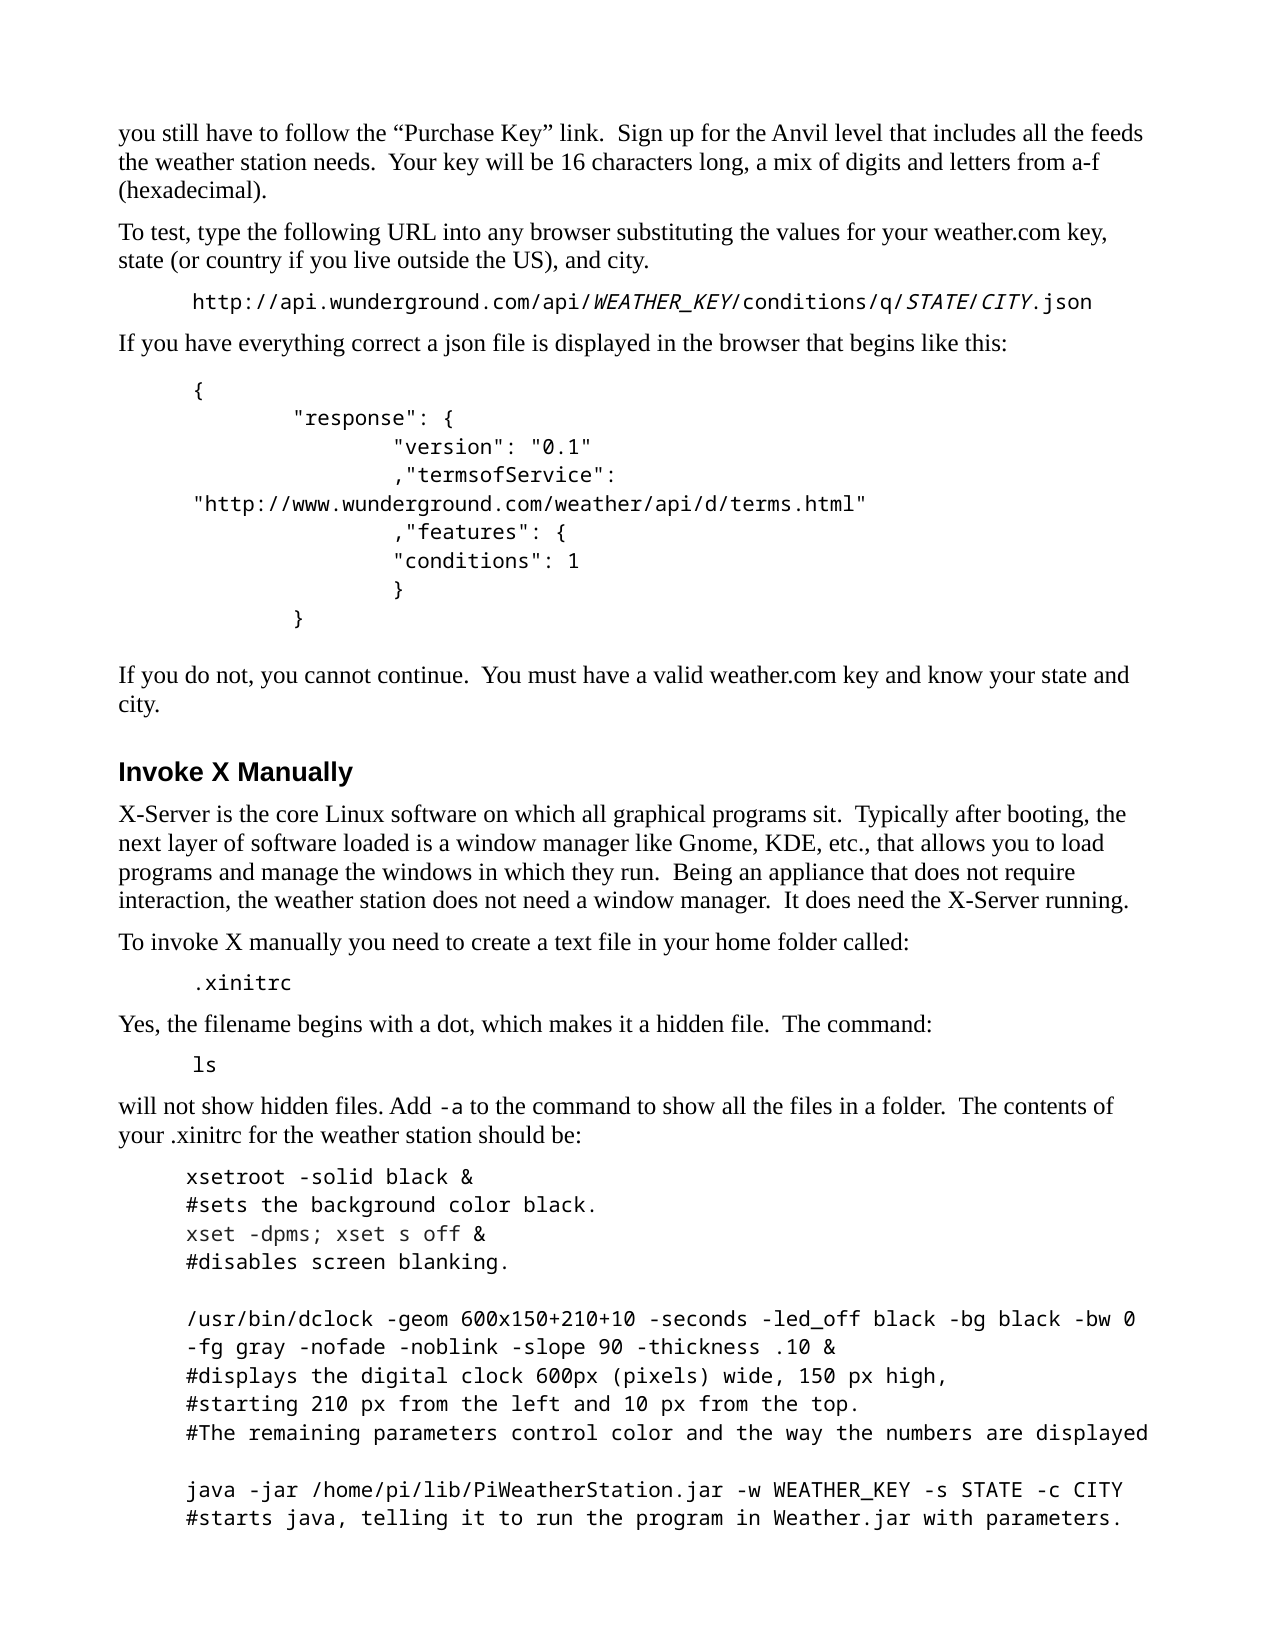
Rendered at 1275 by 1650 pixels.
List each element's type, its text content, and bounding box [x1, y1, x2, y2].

text Yes, the filename begins with a dot, which makes it a hidden file. The command: [118, 1009, 1157, 1038]
text ,"features": { [192, 517, 1157, 546]
text #disables screen blanking. [186, 1247, 1157, 1276]
text #starting 210 px from the left and 10 px from the top. [186, 1389, 1157, 1418]
text To invoke X manually you need to create a text file in your home folder called: [118, 927, 1157, 956]
text } [192, 574, 1157, 603]
text /usr/bin/dclock -geom 600x150+210+10 -seconds -led_off black -bg black -bw 0 -fg gray -nofade -noblink -slope 90 -thickness .10 & [186, 1304, 1157, 1361]
text { [192, 375, 1157, 403]
text xsetroot -solid black & [186, 1162, 1157, 1190]
text #sets the background color black. [186, 1190, 1157, 1219]
text ls [192, 1050, 1157, 1079]
text } [192, 603, 1157, 631]
text "version": "0.1" [192, 432, 1157, 460]
text will not show hidden files. Add -a to the command to show all the files in a folder. The contents of your .xinitrc for the weather station should be: [118, 1091, 1157, 1149]
text ,"termsofService": "http://www.wunderground.com/weather/api/d/terms.html" [192, 460, 1157, 517]
text If you do not, you cannot continue. You must have a valid weather.com key and know your state and city. [118, 661, 1157, 718]
text xset -dpms; xset s off & [186, 1219, 1157, 1247]
text #The remaining parameters control color and the way the numbers are displayed [186, 1418, 1157, 1446]
text If you have everything correct a json file is displayed in the browser that begins like this: [118, 328, 1157, 357]
text X-Server is the core Linux software on which all graphical programs sit. Typically after booting, the next layer of software loaded is a window manager like Gnome, KDE, etc., that allows you to load programs and manage the windows in which they run. Being an appliance that does not require interaction, the weather station does not need a window manager. It does need the X-Server running. [118, 799, 1157, 914]
text "conditions": 1 [192, 546, 1157, 574]
subtitle Invoke X Manually [118, 756, 1157, 787]
text http://api.wunderground.com/api/WEATHER_KEY/conditions/q/STATE/CITY.json [192, 287, 1157, 315]
text you still have to follow the “Purchase Key” link. Sign up for the Anvil level that includes all the feeds the weather station needs. Your key will be 16 characters long, a mix of digits and letters from a-f (hexadecimal). [118, 118, 1157, 204]
text java -jar /home/pi/lib/PiWeatherStation.jar -w WEATHER_KEY -s STATE -c CITY [186, 1475, 1157, 1503]
text "response": { [192, 403, 1157, 432]
text #starts java, telling it to run the program in Weather.jar with parameters. [186, 1503, 1157, 1532]
text #displays the digital clock 600px (pixels) wide, 150 px high, [186, 1361, 1157, 1389]
text .xinitrc [192, 968, 1157, 996]
text To test, type the following URL into any browser substituting the values for your weather.com key, state (or country if you live outside the US), and city. [118, 217, 1157, 274]
